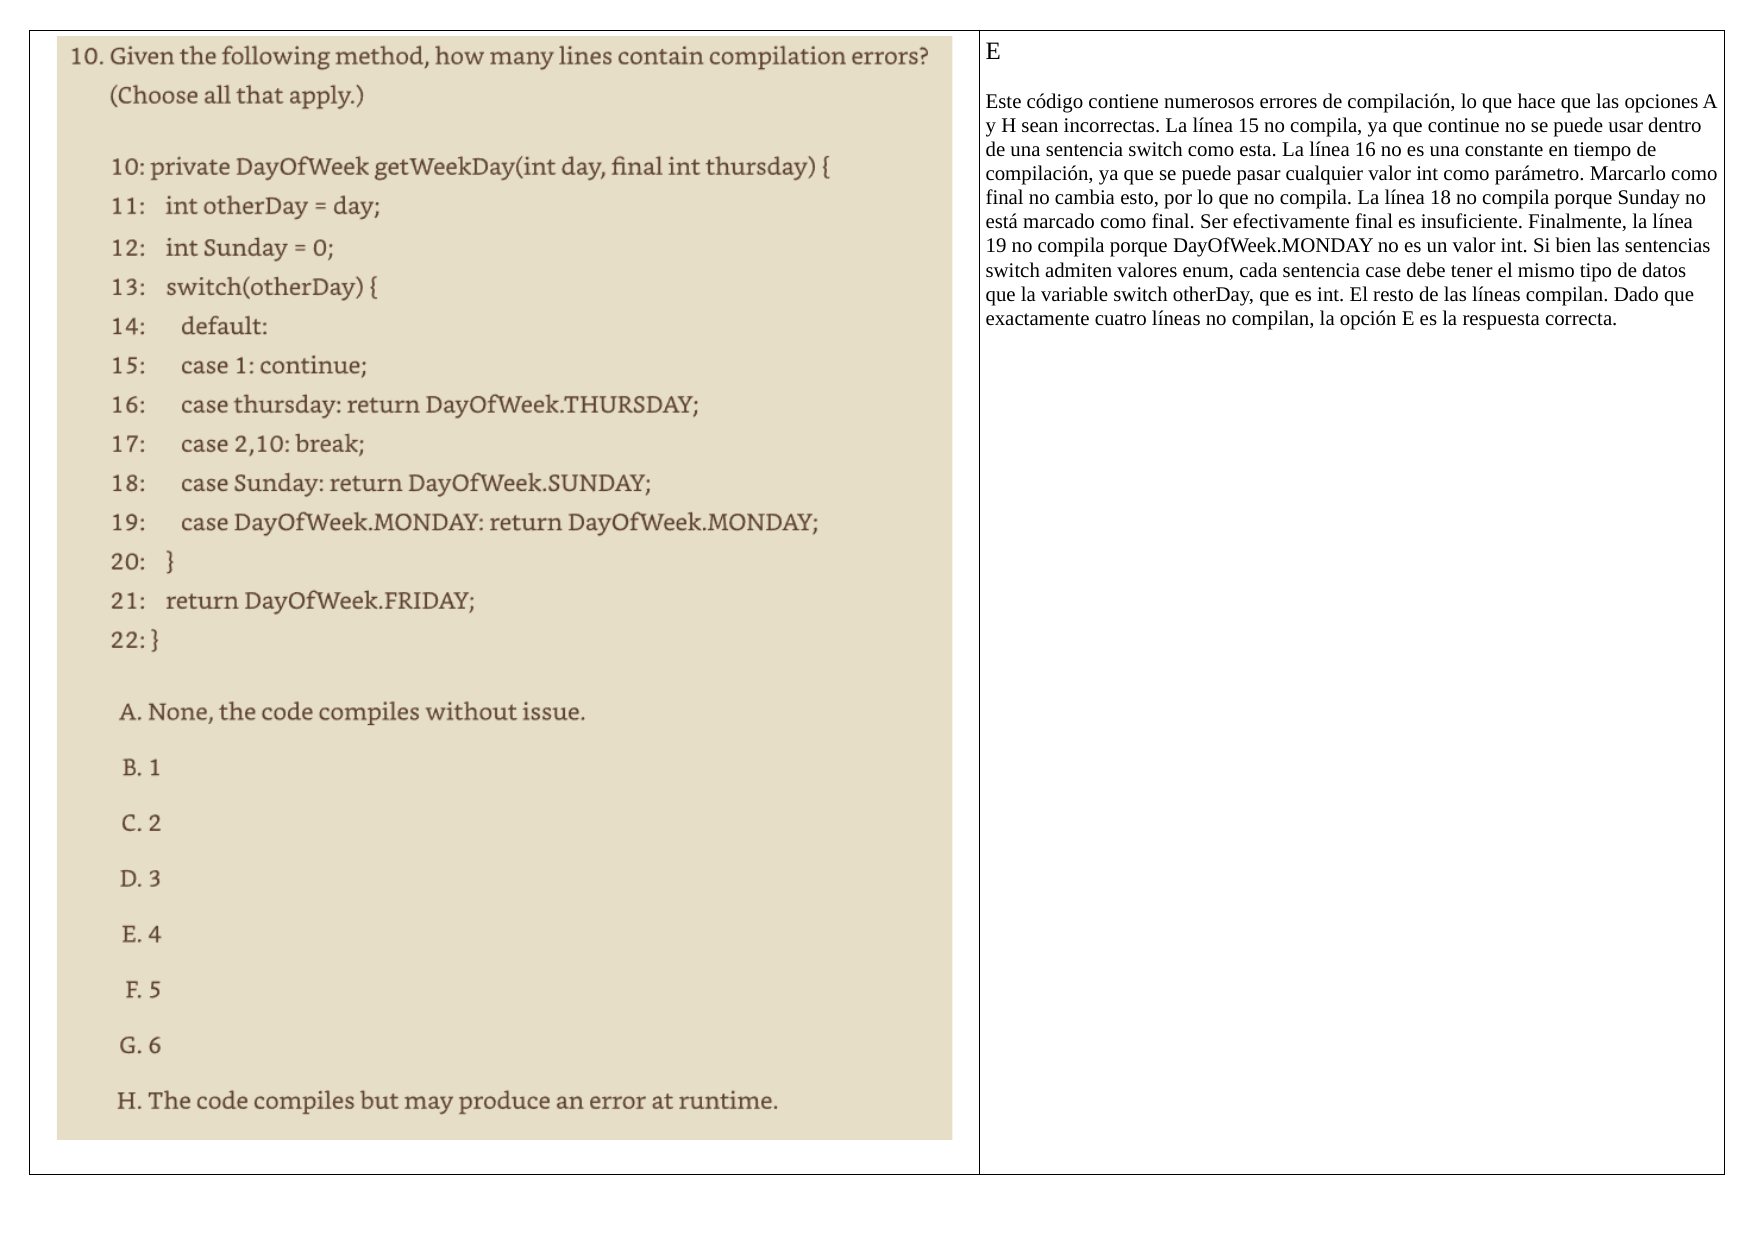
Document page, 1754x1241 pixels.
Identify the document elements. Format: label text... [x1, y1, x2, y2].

table_cell E Este código contiene numerosos errores de compilación, lo que hace que las opciones A y H sean incorrectas. La línea 15 no compila, ya que continue no se puede usar dentro de una sentencia switch como esta. La línea 16 no es una constante en tiempo de compilación, ya que se puede pasar cualquier valor int como parámetro. Marcarlo como final no cambia esto, por lo que no compila. La línea 18 no compila porque Sunday no está marcado como final. Ser efectivamente final es insuficiente. Finalmente, la línea 19 no compila porque DayOfWeek.MONDAY no es un valor int. Si bien las sentencias switch admiten valores enum, cada sentencia case debe tener el mismo tipo de datos que la variable switch otherDay, que es int. El resto de las líneas compilan. Dado que exactamente cuatro líneas no compilan, la opción E es la respuesta correcta. [980, 31, 1724, 1174]
table_cell [30, 31, 979, 1174]
picture [56, 36, 953, 1140]
